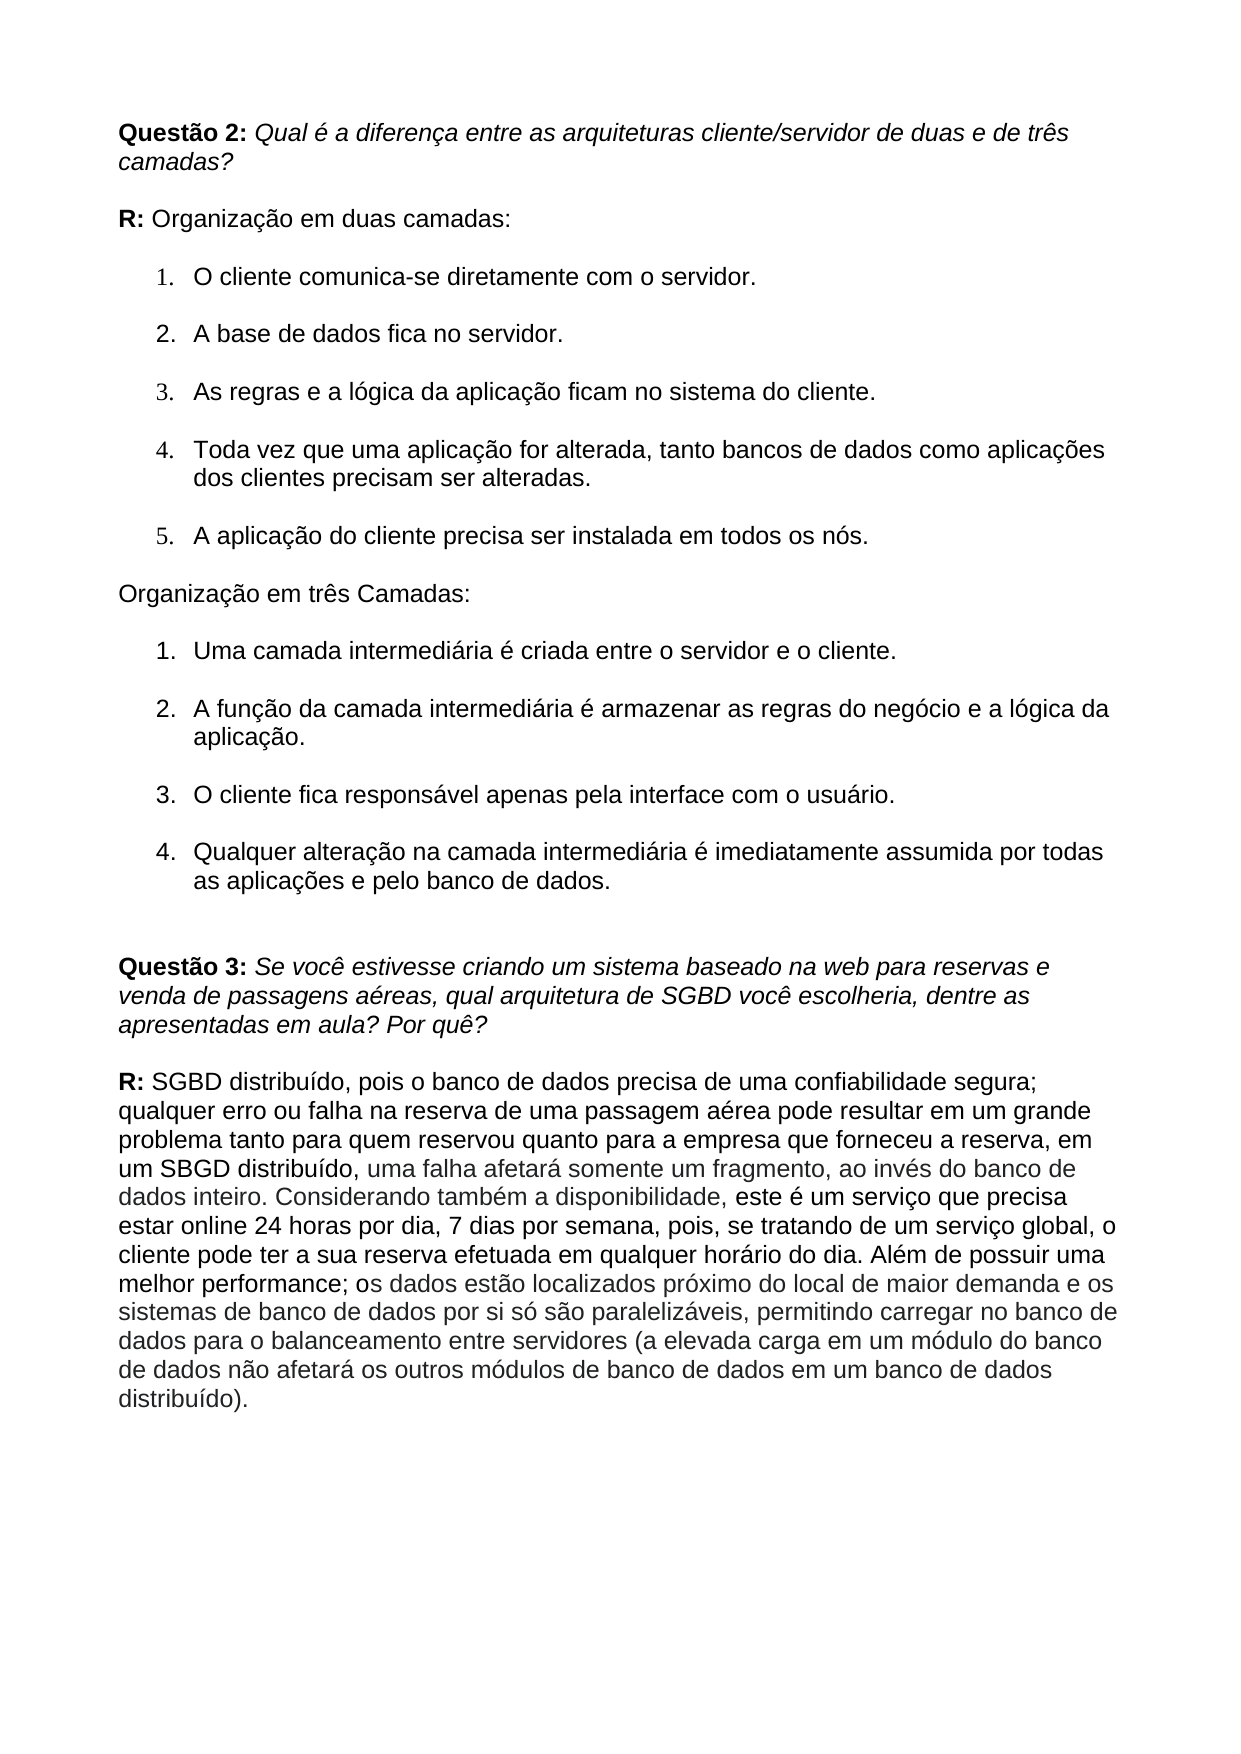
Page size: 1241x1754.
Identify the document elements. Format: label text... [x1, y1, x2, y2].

list O cliente comunica-se diretamente com o servidor. [156, 262, 1122, 291]
text Questão 2: Qual é a diferença entre as arquiteturas cliente/servidor de duas e de três camadas? [118, 118, 1122, 176]
text R: Organização em duas camadas: [118, 204, 1122, 233]
text Questão 3: Se você estivesse criando um sistema baseado na web para reservas e venda de passagens aéreas, qual arquitetura de SGBD você escolheria, dentre as apresentadas em aula? Por quê? [118, 952, 1122, 1038]
list Toda vez que uma aplicação for alterada, tanto bancos de dados como aplicações dos clientes precisam ser alteradas. [156, 434, 1122, 492]
list A função da camada intermediária é armazenar as regras do negócio e a lógica da aplicação. [156, 693, 1122, 751]
list O cliente fica responsável apenas pela interface com o usuário. [156, 780, 1122, 808]
text Organização em três Camadas: [118, 578, 1122, 607]
list A base de dados fica no servidor. [156, 319, 1122, 348]
list Uma camada intermediária é criada entre o servidor e o cliente. [156, 636, 1122, 665]
text R: SGBD distribuído, pois o banco de dados precisa de uma confiabilidade segura; qualquer erro ou falha na reserva de uma passagem aérea pode resultar em um grande problema tanto para quem reservou quanto para a empresa que forneceu a reserva, em um SBGD distribuído, uma falha afetará somente um fragmento, ao invés do banco de dados inteiro. Considerando também a disponibilidade, este é um serviço que precisa estar online 24 horas por dia, 7 dias por semana, pois, se tratando de um serviço global, o cliente pode ter a sua reserva efetuada em qualquer horário do dia. Além de possuir uma melhor performance; os dados estão localizados próximo do local de maior demanda e os sistemas de banco de dados por si só são paralelizáveis, permitindo carregar no banco de dados para o balanceamento entre servidores (a elevada carga em um módulo do banco de dados não afetará os outros módulos de banco de dados em um banco de dados distribuído). [118, 1067, 1122, 1412]
list A aplicação do cliente precisa ser instalada em todos os nós. [156, 521, 1122, 550]
list As regras e a lógica da aplicação ficam no sistema do cliente. [156, 377, 1122, 406]
list Qualquer alteração na camada intermediária é imediatamente assumida por todas as aplicações e pelo banco de dados. [156, 837, 1122, 895]
